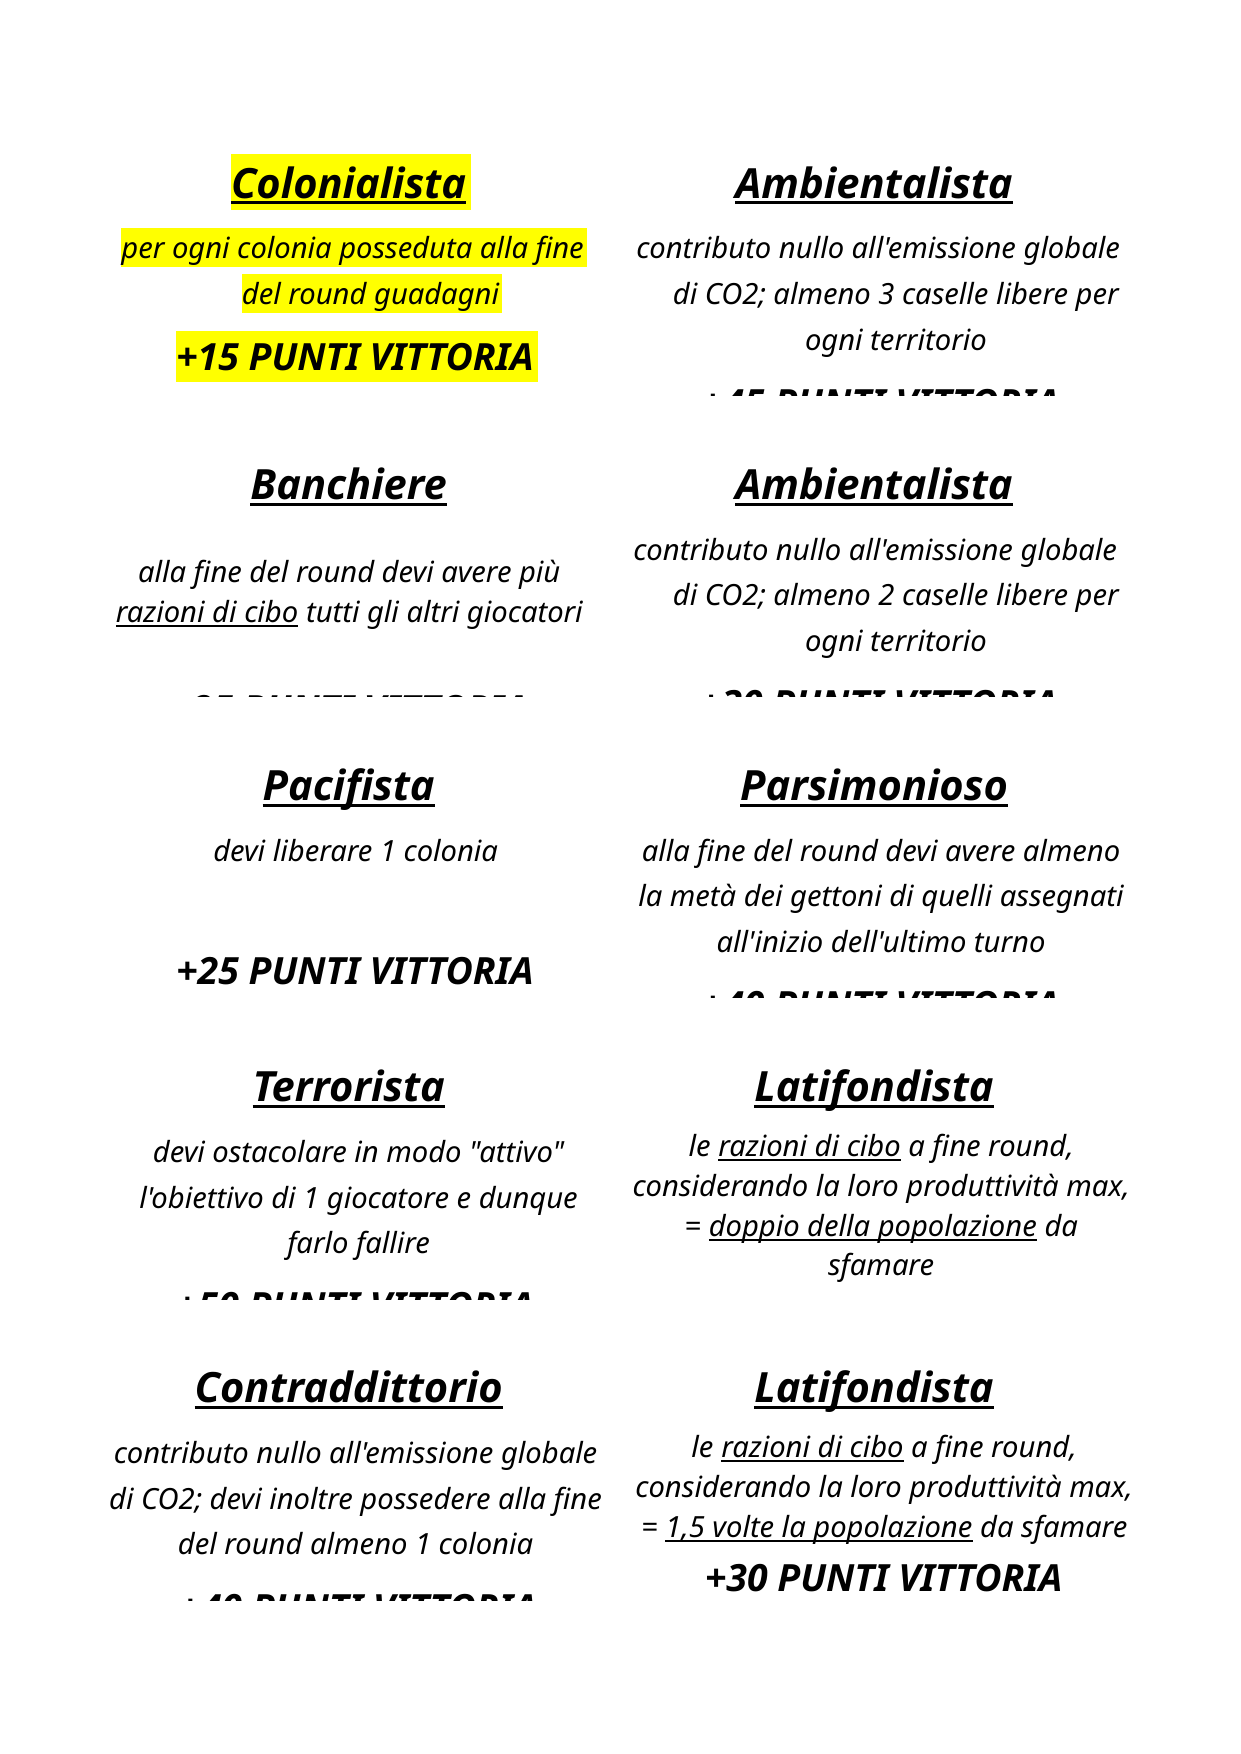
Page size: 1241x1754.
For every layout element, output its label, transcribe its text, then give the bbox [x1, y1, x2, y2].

table_cell [1145, 726, 1240, 1027]
table_header [620, 0, 1145, 124]
table_cell [1145, 1630, 1240, 1754]
table_cell [0, 1028, 94, 1329]
table_cell [0, 124, 94, 425]
table_cell Latifondista le razioni di cibo a fine round, considerando la loro produttività max, = 1,5 volte la popolazione da sfamare +30 PUNTI VITTORIA [620, 1329, 1145, 1630]
table_header [94, 0, 620, 124]
table_cell [1145, 425, 1240, 726]
table_cell Pacifista devi liberare 1 colonia +25 PUNTI VITTORIA (se non ci sono colonie 15PV) [94, 726, 620, 1027]
table_cell [620, 1630, 1145, 1754]
table_cell [1145, 124, 1240, 425]
table_cell Parsimonioso alla fine del round devi avere almeno la metà dei gettoni di quelli assegnati all'inizio dell'ultimo turno +40 PUNTI VITTORIA [620, 726, 1145, 1027]
table_cell Ambientalista contributo nullo all'emissione globale di CO2; almeno 3 caselle libere per ogni territorio +45 PUNTI VITTORIA [620, 124, 1145, 425]
table_cell [0, 425, 94, 726]
table_header [1145, 0, 1240, 124]
table_cell [0, 1630, 94, 1754]
table_cell Ambientalista contributo nullo all'emissione globale di CO2; almeno 2 caselle libere per ogni territorio +30 PUNTI VITTORIA [620, 425, 1145, 726]
table_cell Banchiere alla fine del round devi avere più razioni di cibo tutti gli altri giocatori +25 PUNTI VITTORIA [94, 425, 620, 726]
table_cell Latifondista le razioni di cibo a fine round, considerando la loro produttività max, = doppio della popolazione da sfamare +40 PUNTI VITTORIA [620, 1028, 1145, 1329]
table_cell [0, 1329, 94, 1630]
table_header [0, 0, 94, 124]
table_cell Colonialista per ogni colonia posseduta alla fine del round guadagni +15 PUNTI VITTORIA (sarebbe meglio fare un obiettivo da 30) [94, 124, 620, 425]
table_cell [94, 1630, 620, 1754]
table_cell [1145, 1028, 1240, 1329]
table_cell Terrorista devi ostacolare in modo "attivo" l'obiettivo di 1 giocatore e dunque farlo fallire +50 PUNTI VITTORIA [94, 1028, 620, 1329]
table_cell [0, 726, 94, 1027]
table_cell Contraddittorio contributo nullo all'emissione globale di CO2; devi inoltre possedere alla fine del round almeno 1 colonia +40 PUNTI VITTORIA [94, 1329, 620, 1630]
table_cell [1145, 1329, 1240, 1630]
